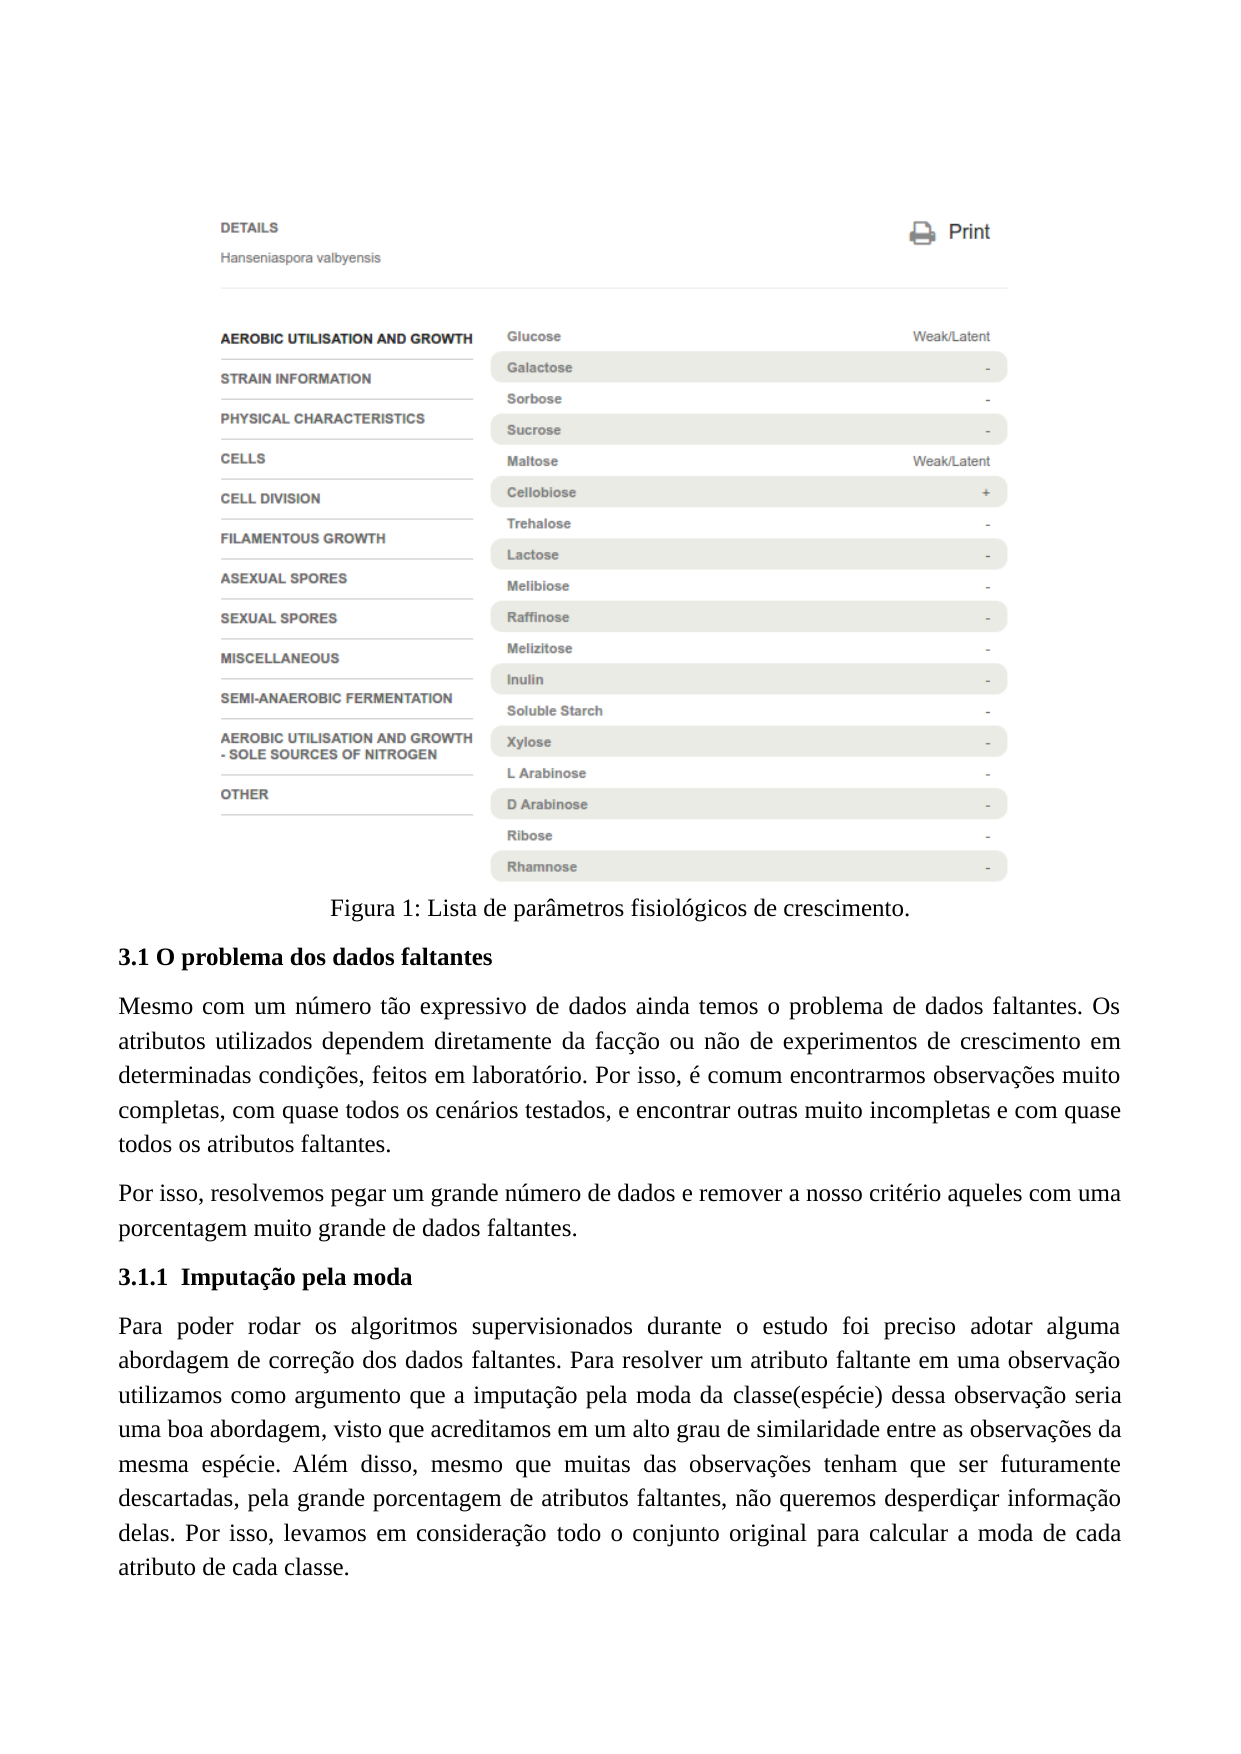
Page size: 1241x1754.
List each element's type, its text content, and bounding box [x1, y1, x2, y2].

text 3.1 O problema dos dados faltantes [118, 942, 1122, 971]
text Figura 1: Lista de parâmetros fisiológicos de crescimento. [118, 215, 1122, 922]
picture [220, 214, 1020, 888]
text Mesmo com um número tão expressivo de dados ainda temos o problema de dados faltantes. Os atributos utilizados dependem diretamente da facção ou não de experimentos de crescimento em determinadas condições, feitos em laboratório. Por isso, é comum encontrarmos observações muito completas, com quase todos os cenários testados, e encontrar outras muito incompletas e com quase todos os atributos faltantes. [118, 991, 1122, 1158]
text Por isso, resolvemos pegar um grande número de dados e remover a nosso critério aqueles com uma porcentagem muito grande de dados faltantes. [118, 1178, 1122, 1242]
text 3.1.1 Imputação pela moda [118, 1262, 1122, 1291]
text Para poder rodar os algoritmos supervisionados durante o estudo foi preciso adotar alguma abordagem de correção dos dados faltantes. Para resolver um atributo faltante em uma observação utilizamos como argumento que a imputação pela moda da classe(espécie) dessa observação seria uma boa abordagem, visto que acreditamos em um alto grau de similaridade entre as observações da mesma espécie. Além disso, mesmo que muitas das observações tenham que ser futuramente descartadas, pela grande porcentagem de atributos faltantes, não queremos desperdiçar informação delas. Por isso, levamos em consideração todo o conjunto original para calcular a moda de cada atributo de cada classe. [118, 1311, 1122, 1581]
